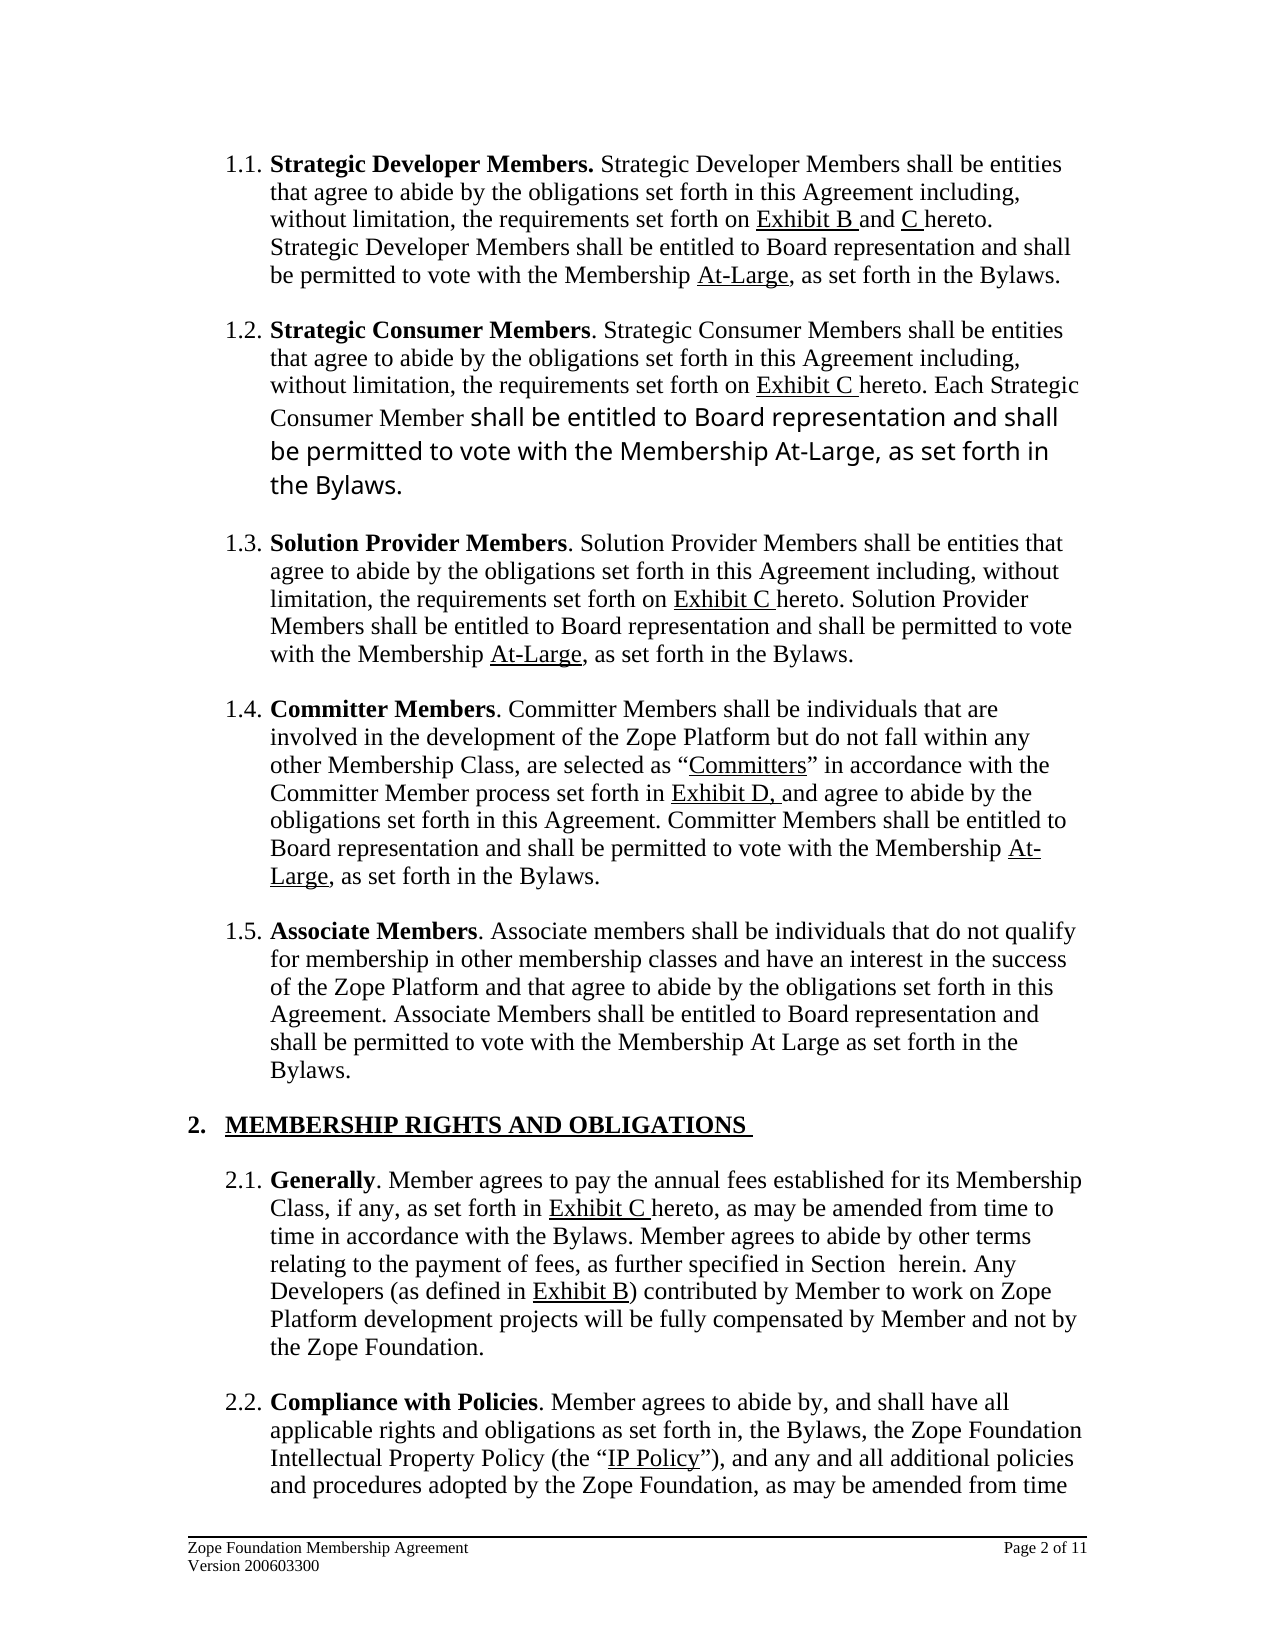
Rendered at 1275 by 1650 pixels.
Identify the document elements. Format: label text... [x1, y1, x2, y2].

list Generally. Member agrees to pay the annual fees established for its Membership Class, if any, as set forth in Exhibit C hereto, as may be amended from time to time in accordance with the Bylaws. Member agrees to abide by other terms relating to the payment of fees, as further specified in Section herein. Any Developers (as defined in Exhibit B) contributed by Member to work on Zope Platform development projects will be fully compensated by Member and not by the Zope Foundation. [225, 1167, 1087, 1388]
list Associate Members. Associate members shall be individuals that do not qualify for membership in other membership classes and have an interest in the success of the Zope Platform and that agree to abide by the obligations set forth in this Agreement. Associate Members shall be entitled to Board representation and shall be permitted to vote with the Membership At Large as set forth in the Bylaws. [225, 917, 1087, 1111]
list Solution Provider Members. Solution Provider Members shall be entities that agree to abide by the obligations set forth in this Agreement including, without limitation, the requirements set forth on Exhibit C hereto. Solution Provider Members shall be entitled to Board representation and shall be permitted to vote with the Membership At-Large, as set forth in the Bylaws. [225, 529, 1087, 696]
list Committer Members. Committer Members shall be individuals that are involved in the development of the Zope Platform but do not fall within any other Membership Class, are selected as “Committers” in accordance with the Committer Member process set forth in Exhibit D, and agree to abide by the obligations set forth in this Agreement. Committer Members shall be entitled to Board representation and shall be permitted to vote with the Membership At-Large, as set forth in the Bylaws. [225, 696, 1087, 917]
list Compliance with Policies. Member agrees to abide by, and shall have all applicable rights and obligations as set forth in, the Bylaws, the Zope Foundation Intellectual Property Policy (the “IP Policy”), and any and all additional policies and procedures adopted by the Zope Foundation, as may be amended from time [225, 1388, 1087, 1499]
list MEMBERSHIP RIGHTS AND OBLIGATIONS [187, 1111, 1087, 1167]
list Strategic Consumer Members. Strategic Consumer Members shall be entities that agree to abide by the obligations set forth in this Agreement including, without limitation, the requirements set forth on Exhibit C hereto. Each Strategic Consumer Member shall be entitled to Board representation and shall be permitted to vote with the Membership At-Large, as set forth in the Bylaws. [225, 316, 1087, 529]
list Strategic Developer Members. Strategic Developer Members shall be entities that agree to abide by the obligations set forth in this Agreement including, without limitation, the requirements set forth on Exhibit B and C hereto. Strategic Developer Members shall be entitled to Board representation and shall be permitted to vote with the Membership At-Large, as set forth in the Bylaws. [225, 150, 1087, 316]
